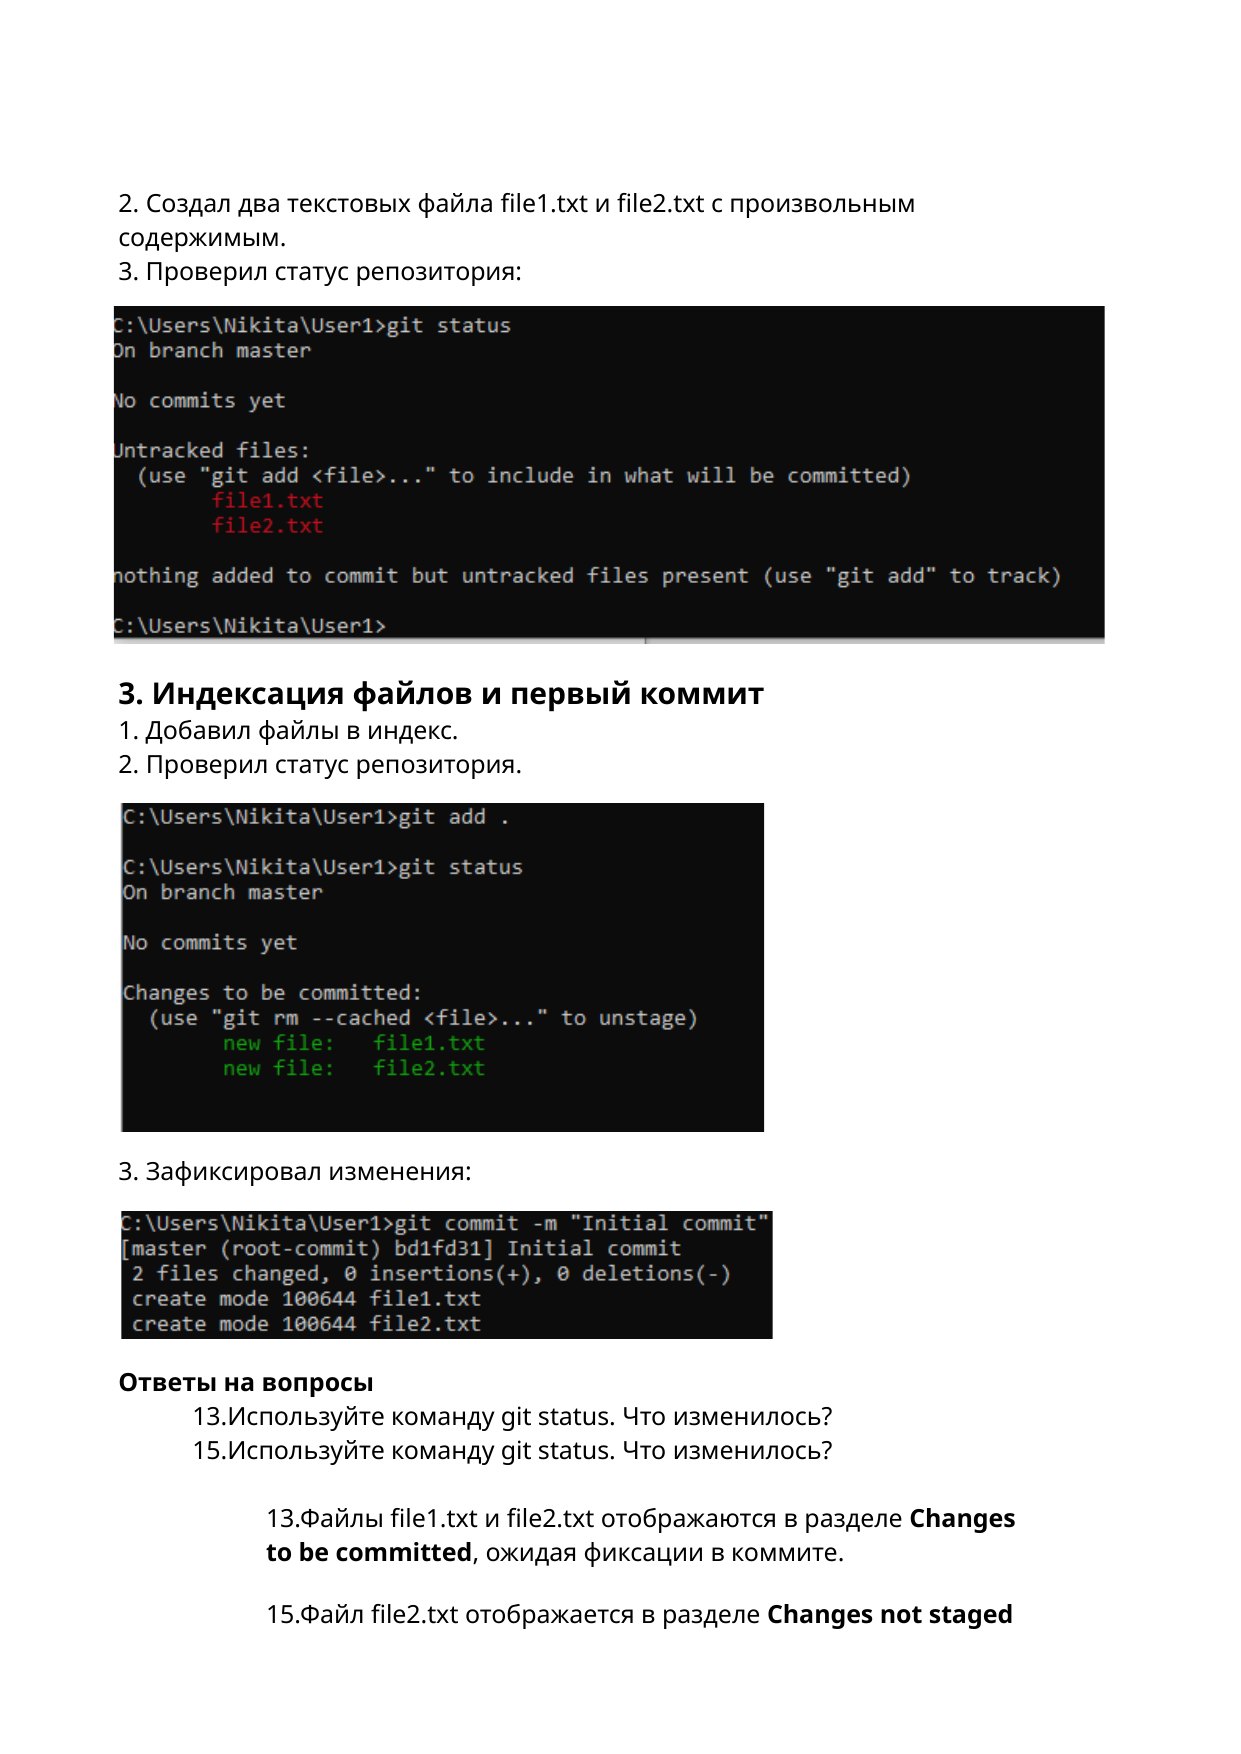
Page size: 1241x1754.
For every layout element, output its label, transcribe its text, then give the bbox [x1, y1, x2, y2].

text 2. Создал два текстовых файла file1.txt и file2.txt с произвольным [118, 185, 1122, 219]
picture [113, 306, 1105, 644]
text 15.Файл file2.txt отображается в разделе Changes not staged [118, 1597, 1122, 1631]
text 13.Файлы file1.txt и file2.txt отображаются в разделе Changes [118, 1500, 1122, 1534]
text 13.Используйте команду git status. Что изменилось? [118, 1398, 1122, 1432]
text 3. Индексация файлов и первый коммит [118, 672, 1122, 713]
text 2. Проверил статус репозитория. [118, 747, 1122, 781]
text 3. Проверил статус репозитория: [118, 253, 1122, 287]
picture [120, 803, 765, 1132]
text to be committed, ожидая фиксации в коммите. [118, 1534, 1122, 1568]
text 3. Зафиксировал изменения: [118, 1153, 1122, 1187]
picture [121, 1211, 773, 1339]
text Ответы на вопросы [118, 1364, 1122, 1398]
text 15.Используйте команду git status. Что изменилось? [118, 1432, 1122, 1466]
text 1. Добавил файлы в индекс. [118, 713, 1122, 747]
text содержимым. [118, 219, 1122, 253]
